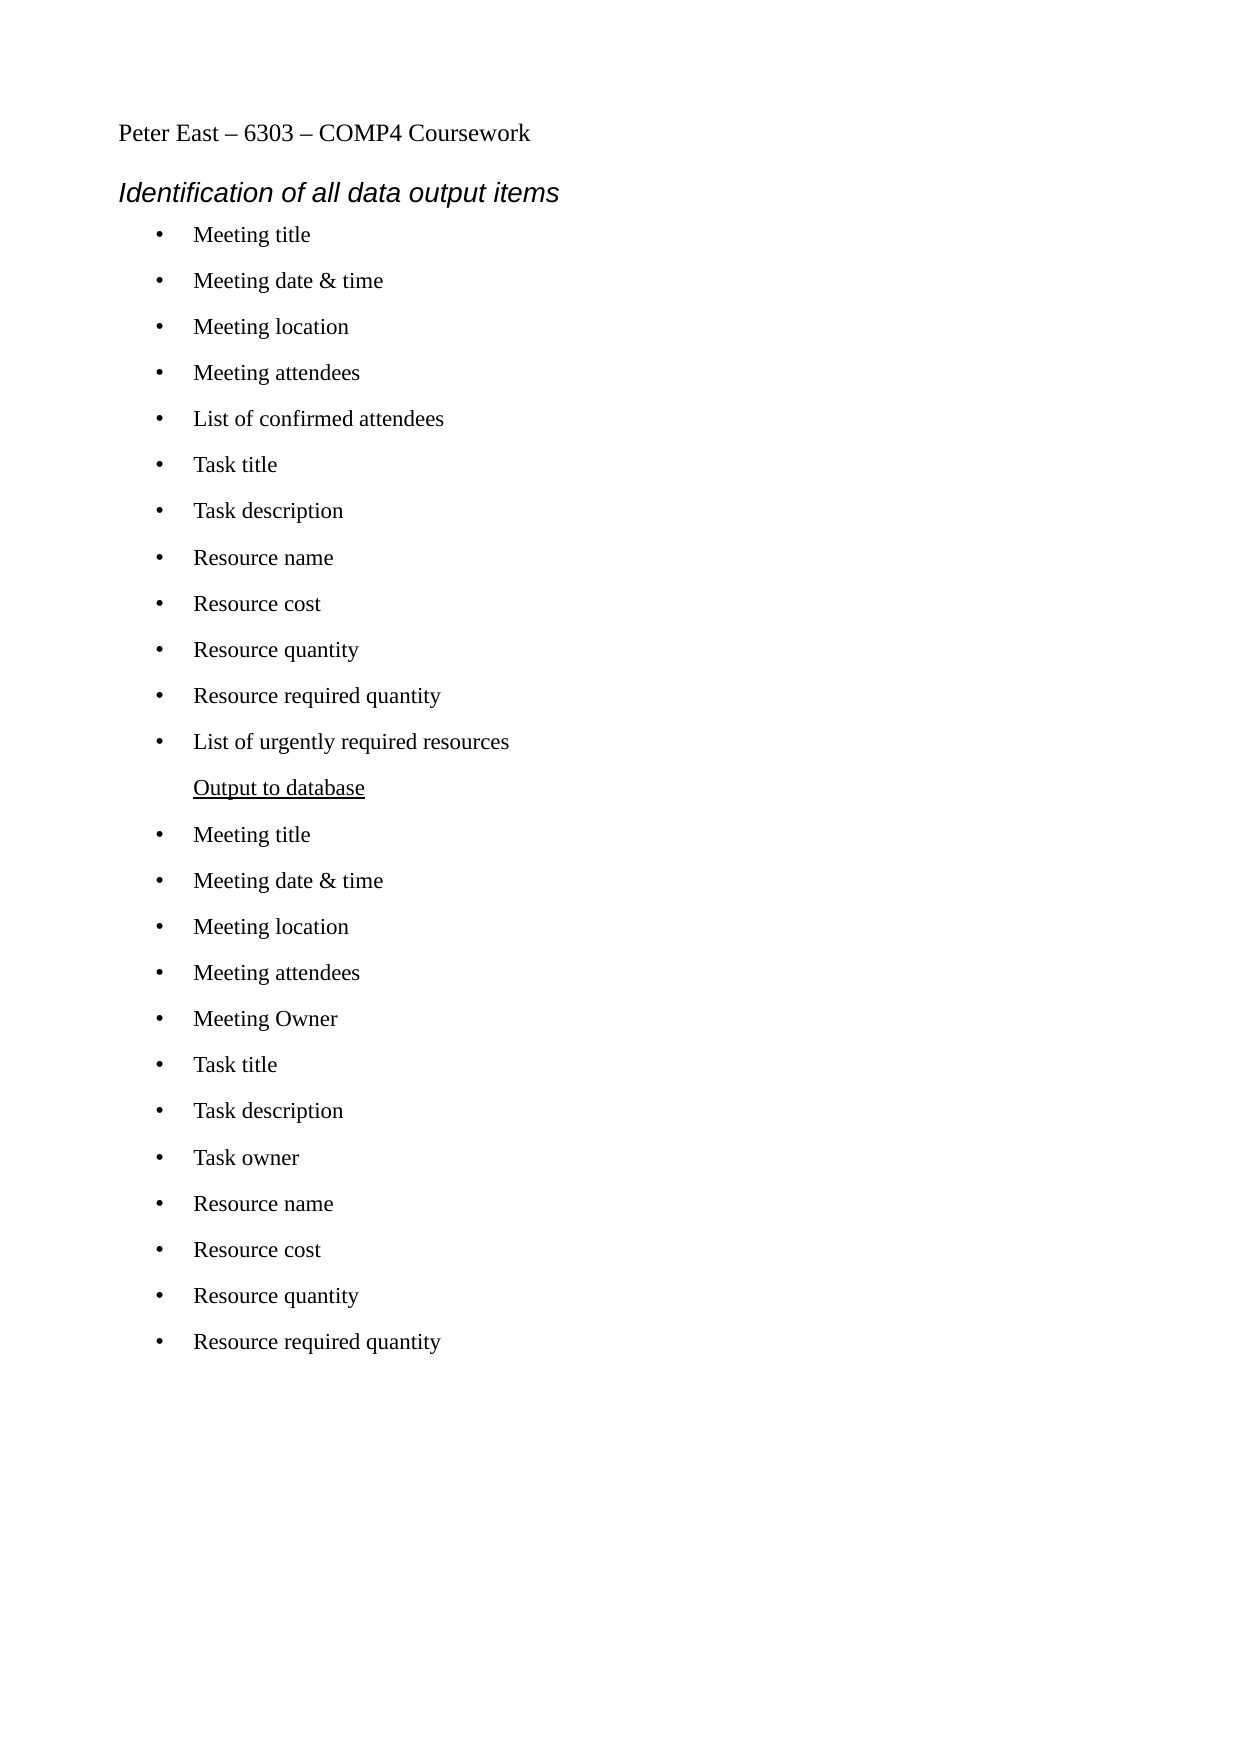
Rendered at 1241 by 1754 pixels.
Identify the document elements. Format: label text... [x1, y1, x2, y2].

list Task description [156, 1097, 1122, 1124]
list Meeting title [156, 821, 1122, 847]
list Meeting attendees [156, 359, 1122, 386]
subtitle Identification of all data output items [118, 176, 1122, 208]
list Resource required quantity [156, 1328, 1122, 1354]
list Resource name [156, 544, 1122, 570]
list Task owner [156, 1144, 1122, 1170]
list Task title [156, 451, 1122, 478]
list List of confirmed attendees [156, 405, 1122, 432]
list Resource quantity [156, 1282, 1122, 1308]
list Resource name [156, 1190, 1122, 1216]
list Meeting location [156, 313, 1122, 339]
list Resource required quantity [156, 682, 1122, 708]
list Resource cost [156, 590, 1122, 616]
list Output to database [156, 774, 1122, 801]
list Meeting attendees [156, 959, 1122, 985]
list Meeting title [156, 221, 1122, 247]
list Meeting date & time [156, 267, 1122, 293]
list Meeting location [156, 913, 1122, 939]
list Resource cost [156, 1236, 1122, 1262]
list Meeting Owner [156, 1005, 1122, 1032]
list List of urgently required resources [156, 728, 1122, 755]
list Task title [156, 1051, 1122, 1078]
list Resource quantity [156, 636, 1122, 662]
list Task description [156, 498, 1122, 524]
list Meeting date & time [156, 867, 1122, 893]
